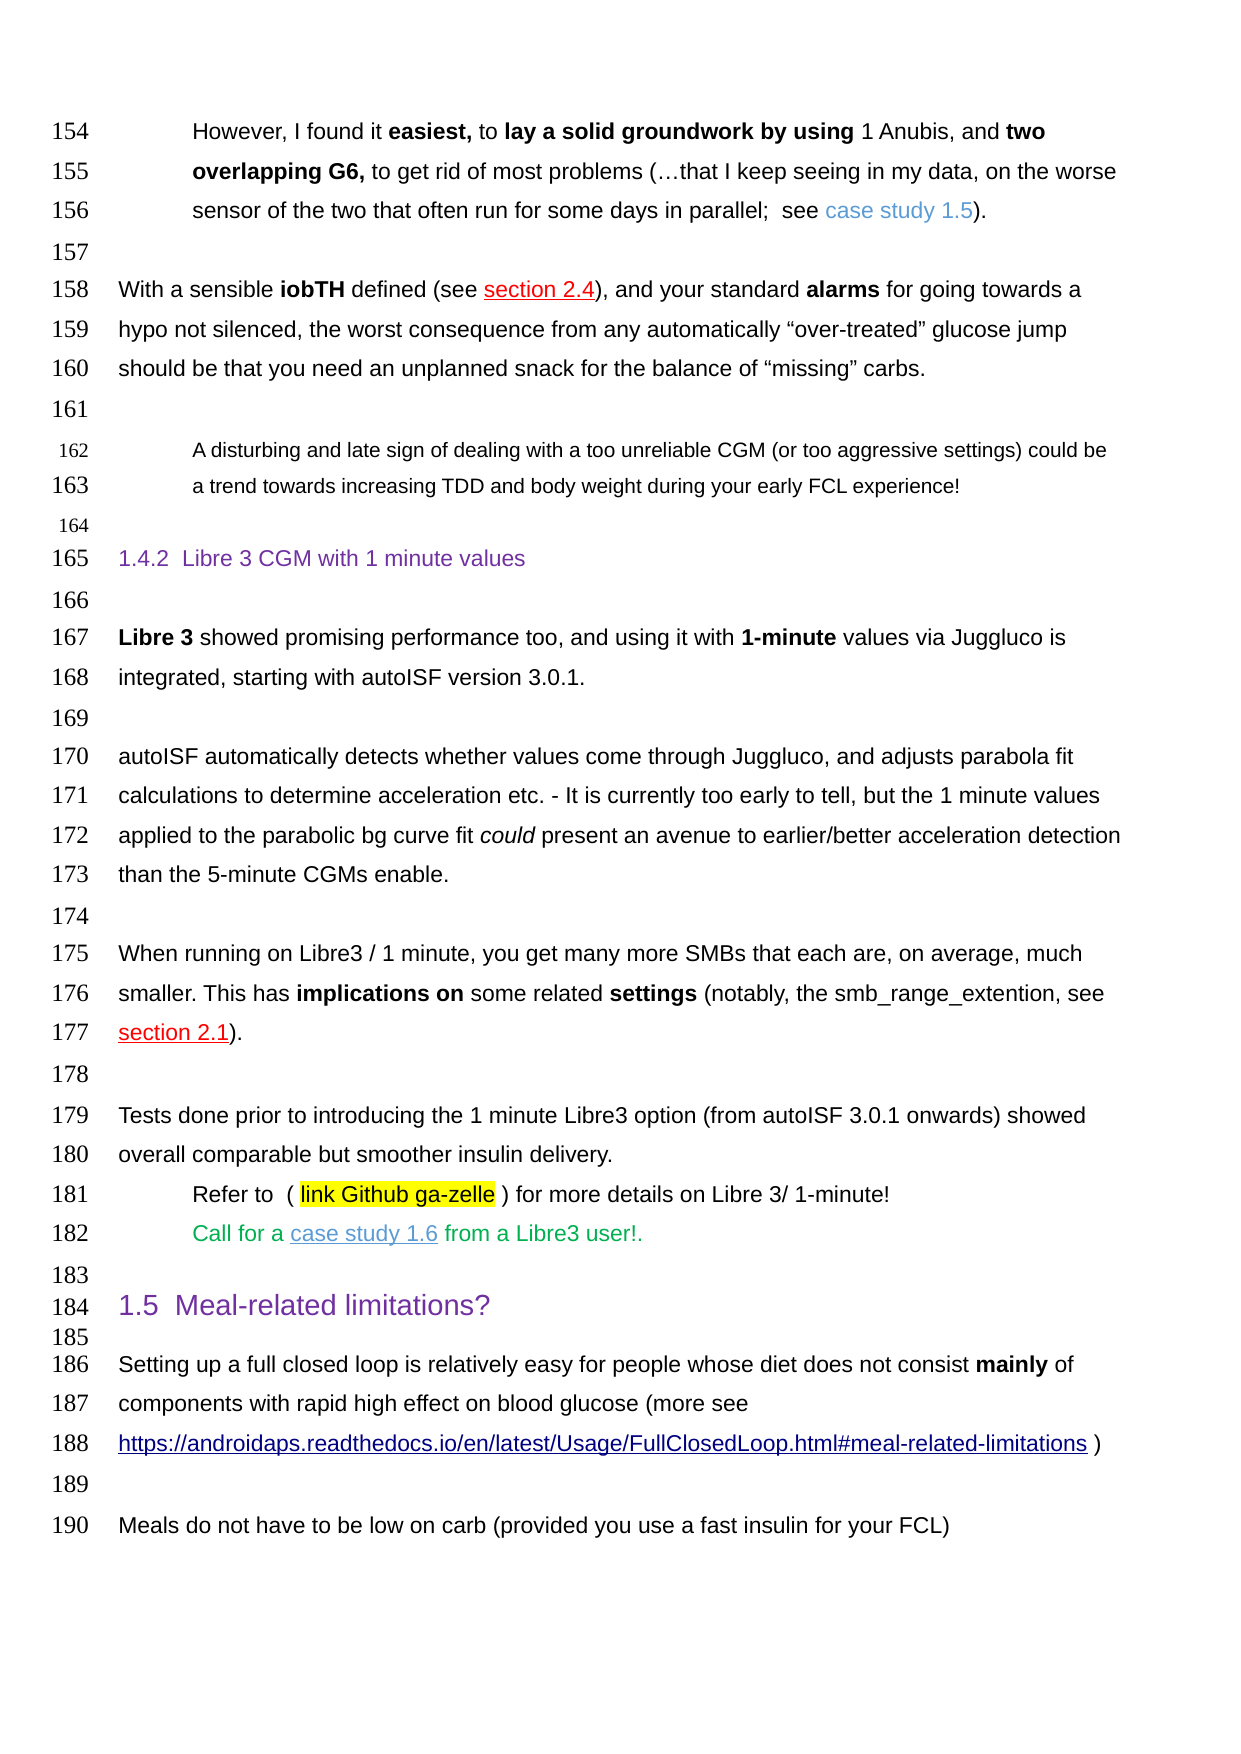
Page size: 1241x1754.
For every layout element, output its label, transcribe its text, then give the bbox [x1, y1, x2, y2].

text However, I found it easiest, to lay a solid groundwork by using 1 Anubis, and two overlapping G6, to get rid of most problems (…that I keep seeing in my data, on the worse sensor of the two that often run for some days in parallel; see case study 1.5). [192, 118, 1122, 223]
text With a sensible iobTH defined (see section 2.4), and your standard alarms for going towards a hypo not silenced, the worst consequence from any automatically “over-treated” glucose jump should be that you need an unplanned snack for the balance of “missing” carbs. [118, 276, 1122, 381]
text Call for a case study 1.6 from a Libre3 user!. [192, 1220, 1122, 1247]
text Refer to ( link Github ga-zelle ) for more details on Libre 3/ 1-minute! [192, 1181, 1122, 1207]
text autoISF automatically detects whether values come through Juggluco, and adjusts parabola fit calculations to determine acceleration etc. - It is currently too early to tell, but the 1 minute values applied to the parabolic bg curve fit could present an avenue to earlier/better acceleration detection than the 5-minute CGMs enable. [118, 743, 1122, 888]
text Setting up a full closed loop is relatively easy for people whose diet does not consist mainly of components with rapid high effect on blood glucose (more see https://androidaps.readthedocs.io/en/latest/Usage/FullClosedLoop.html#meal-related-limitations ) [118, 1351, 1122, 1456]
text 1.4.2 Libre 3 CGM with 1 minute values [118, 545, 1122, 572]
text Libre 3 showed promising performance too, and using it with 1-minute values via Juggluco is integrated, starting with autoISF version 3.0.1. [118, 624, 1122, 690]
text When running on Libre3 / 1 minute, you get many more SMBs that each are, on average, much smaller. This has implications on some related settings (notably, the smb_range_extention, see section 2.1). [118, 940, 1122, 1046]
text Tests done prior to introducing the 1 minute Libre3 option (from autoISF 3.0.1 onwards) showed overall comparable but smoother insulin delivery. [118, 1102, 1122, 1168]
text 1.5 Meal-related limitations? [118, 1288, 1122, 1322]
text A disturbing and late sign of dealing with a too unreliable CGM (or too aggressive settings) could be a trend towards increasing TDD and body weight during your early FCL experience! [192, 438, 1122, 497]
text Meals do not have to be low on carb (provided you use a fast insulin for your FCL) [118, 1512, 1122, 1539]
